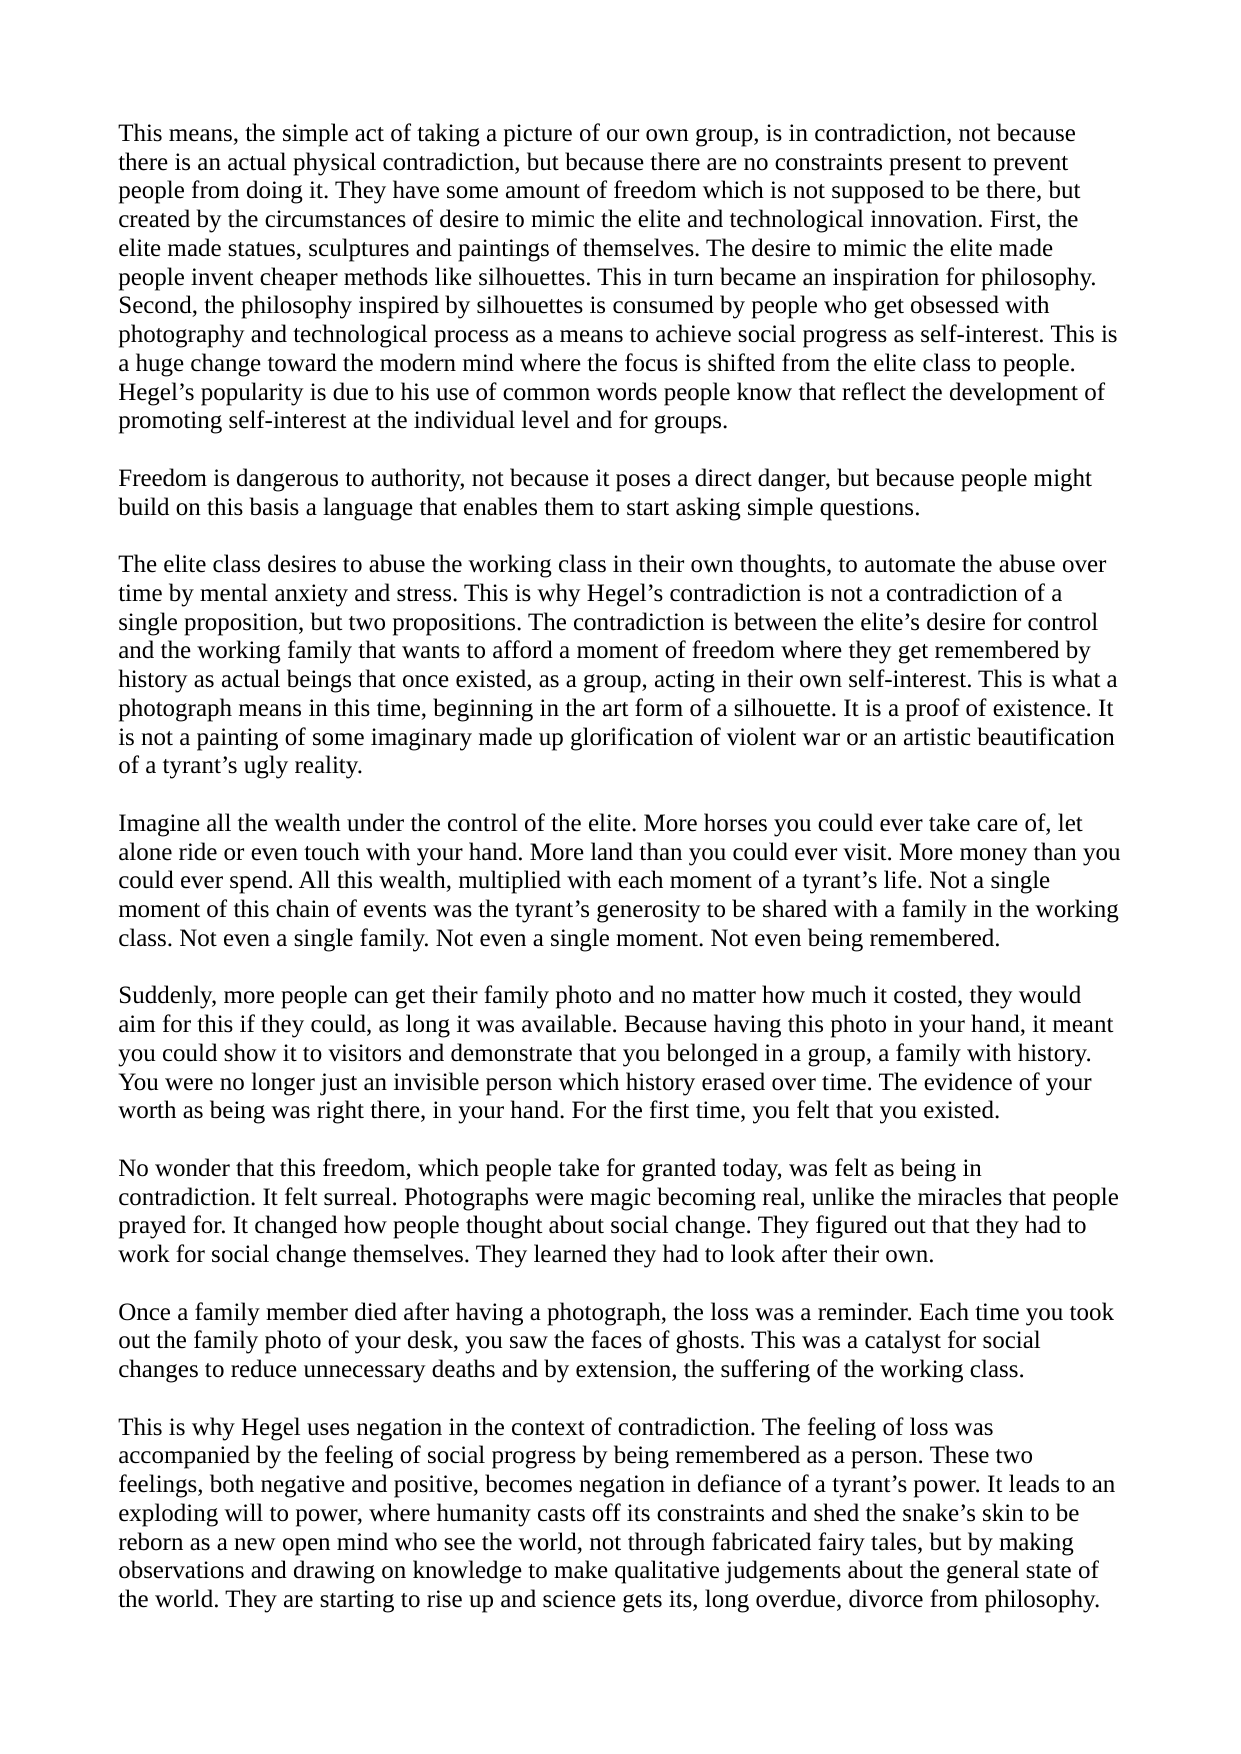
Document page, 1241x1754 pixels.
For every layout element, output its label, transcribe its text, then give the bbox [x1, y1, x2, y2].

text This is why Hegel uses negation in the context of contradiction. The feeling of loss was accompanied by the feeling of social progress by being remembered as a person. These two feelings, both negative and positive, becomes negation in defiance of a tyrant’s power. It leads to an exploding will to power, where humanity casts off its constraints and shed the snake’s skin to be reborn as a new open mind who see the world, not through fabricated fairy tales, but by making observations and drawing on knowledge to make qualitative judgements about the general state of the world. They are starting to rise up and science gets its, long overdue, divorce from philosophy. [118, 1412, 1122, 1613]
text Suddenly, more people can get their family photo and no matter how much it costed, they would aim for this if they could, as long it was available. Because having this photo in your hand, it meant you could show it to visitors and demonstrate that you belonged in a group, a family with history. You were no longer just an invisible person which history erased over time. The evidence of your worth as being was right there, in your hand. For the first time, you felt that you existed. [118, 981, 1122, 1124]
text Freedom is dangerous to authority, not because it poses a direct danger, but because people might build on this basis a language that enables them to start asking simple questions. [118, 463, 1122, 521]
text No wonder that this freedom, which people take for granted today, was felt as being in contradiction. It felt surreal. Photographs were magic becoming real, unlike the miracles that people prayed for. It changed how people thought about social change. They figured out that they had to work for social change themselves. They learned they had to look after their own. [118, 1153, 1122, 1268]
text Imagine all the wealth under the control of the elite. More horses you could ever take care of, let alone ride or even touch with your hand. More land than you could ever visit. More money than you could ever spend. All this wealth, multiplied with each moment of a tyrant’s life. Not a single moment of this chain of events was the tyrant’s generosity to be shared with a family in the working class. Not even a single family. Not even a single moment. Not even being remembered. [118, 808, 1122, 952]
text The elite class desires to abuse the working class in their own thoughts, to automate the abuse over time by mental anxiety and stress. This is why Hegel’s contradiction is not a contradiction of a single proposition, but two propositions. The contradiction is between the elite’s desire for control and the working family that wants to afford a moment of freedom where they get remembered by history as actual beings that once existed, as a group, acting in their own self-interest. This is what a photograph means in this time, beginning in the art form of a silhouette. It is a proof of existence. It is not a painting of some imaginary made up glorification of violent war or an artistic beautification of a tyrant’s ugly reality. [118, 549, 1122, 779]
text Once a family member died after having a photograph, the loss was a reminder. Each time you took out the family photo of your desk, you saw the faces of ghosts. This was a catalyst for social changes to reduce unnecessary deaths and by extension, the suffering of the working class. [118, 1297, 1122, 1383]
text This means, the simple act of taking a picture of our own group, is in contradiction, not because there is an actual physical contradiction, but because there are no constraints present to prevent people from doing it. They have some amount of freedom which is not supposed to be there, but created by the circumstances of desire to mimic the elite and technological innovation. First, the elite made statues, sculptures and paintings of themselves. The desire to mimic the elite made people invent cheaper methods like silhouettes. This in turn became an inspiration for philosophy. Second, the philosophy inspired by silhouettes is consumed by people who get obsessed with photography and technological process as a means to achieve social progress as self-interest. This is a huge change toward the modern mind where the focus is shifted from the elite class to people. Hegel’s popularity is due to his use of common words people know that reflect the development of promoting self-interest at the individual level and for groups. [118, 118, 1122, 434]
